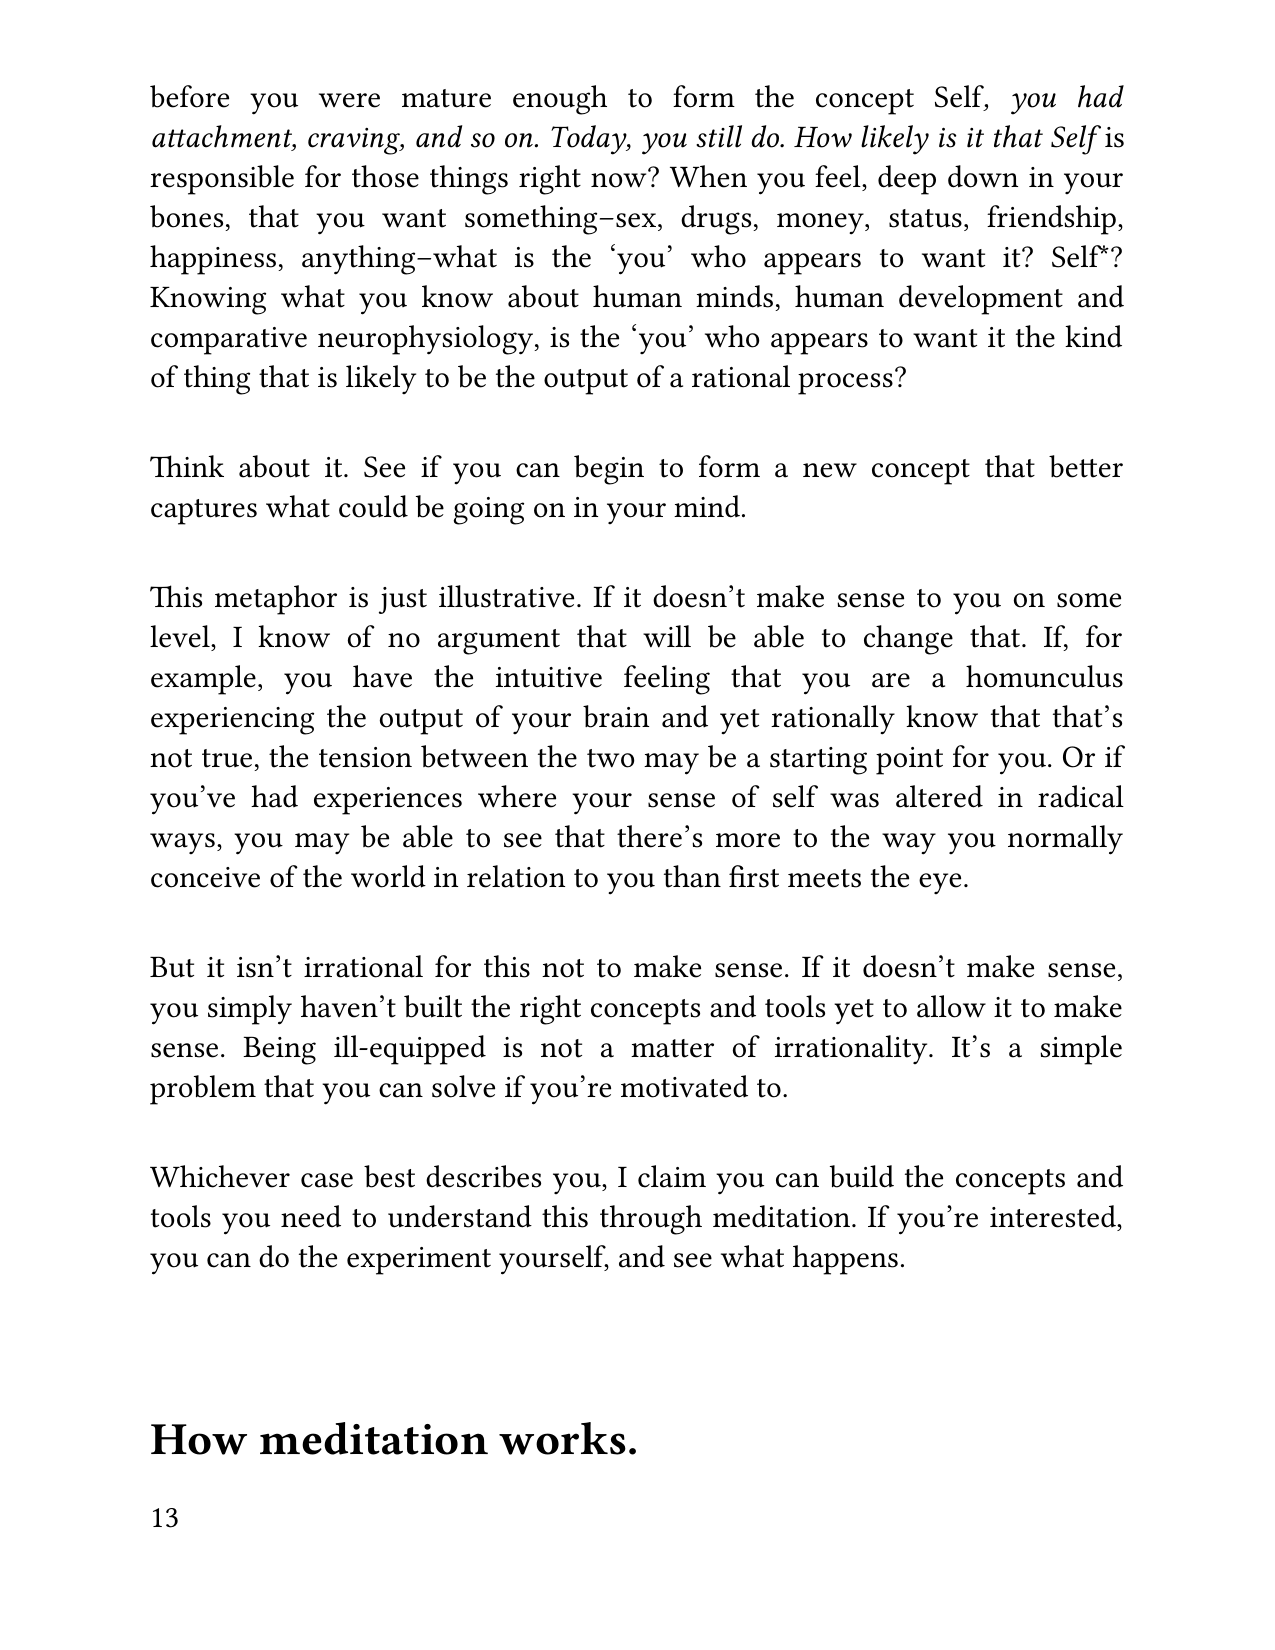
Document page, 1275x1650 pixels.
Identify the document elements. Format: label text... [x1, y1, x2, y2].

text Whichever case best describes you, I claim you can build the concepts and tools you need to understand this through meditation. If you’re interested, you can do the experiment yourself, and see what happens. [150, 1155, 1125, 1275]
subtitle How meditation works. [150, 1411, 1125, 1466]
text Think about it. See if you can begin to form a new concept that better captures what could be going on in your mind. [150, 445, 1125, 525]
text But it isn’t irrational for this not to make sense. If it doesn’t make sense, you simply haven’t built the right concepts and tools yet to allow it to make sense. Being ill-equipped is not a matter of irrationality. It’s a simple problem that you can solve if you’re motivated to. [150, 945, 1125, 1105]
text before you were mature enough to form the concept Self, you had attachment, craving, and so on. Today, you still do. How likely is it that Self is responsible for those things right now? When you feel, deep down in your bones, that you want something–sex, drugs, money, status, friendship, happiness, anything–what is the ‘you’ who appears to want it? Self*? Knowing what you know about human minds, human development and comparative neurophysiology, is the ‘you’ who appears to want it the kind of thing that is likely to be the output of a rational process? [150, 75, 1125, 395]
text This metaphor is just illustrative. If it doesn’t make sense to you on some level, I know of no argument that will be able to change that. If, for example, you have the intuitive feeling that you are a homunculus experiencing the output of your brain and yet rationally know that that’s not true, the tension between the two may be a starting point for you. Or if you’ve had experiences where your sense of self was altered in radical ways, you may be able to see that there’s more to the way you normally conceive of the world in relation to you than first meets the eye. [150, 575, 1125, 895]
